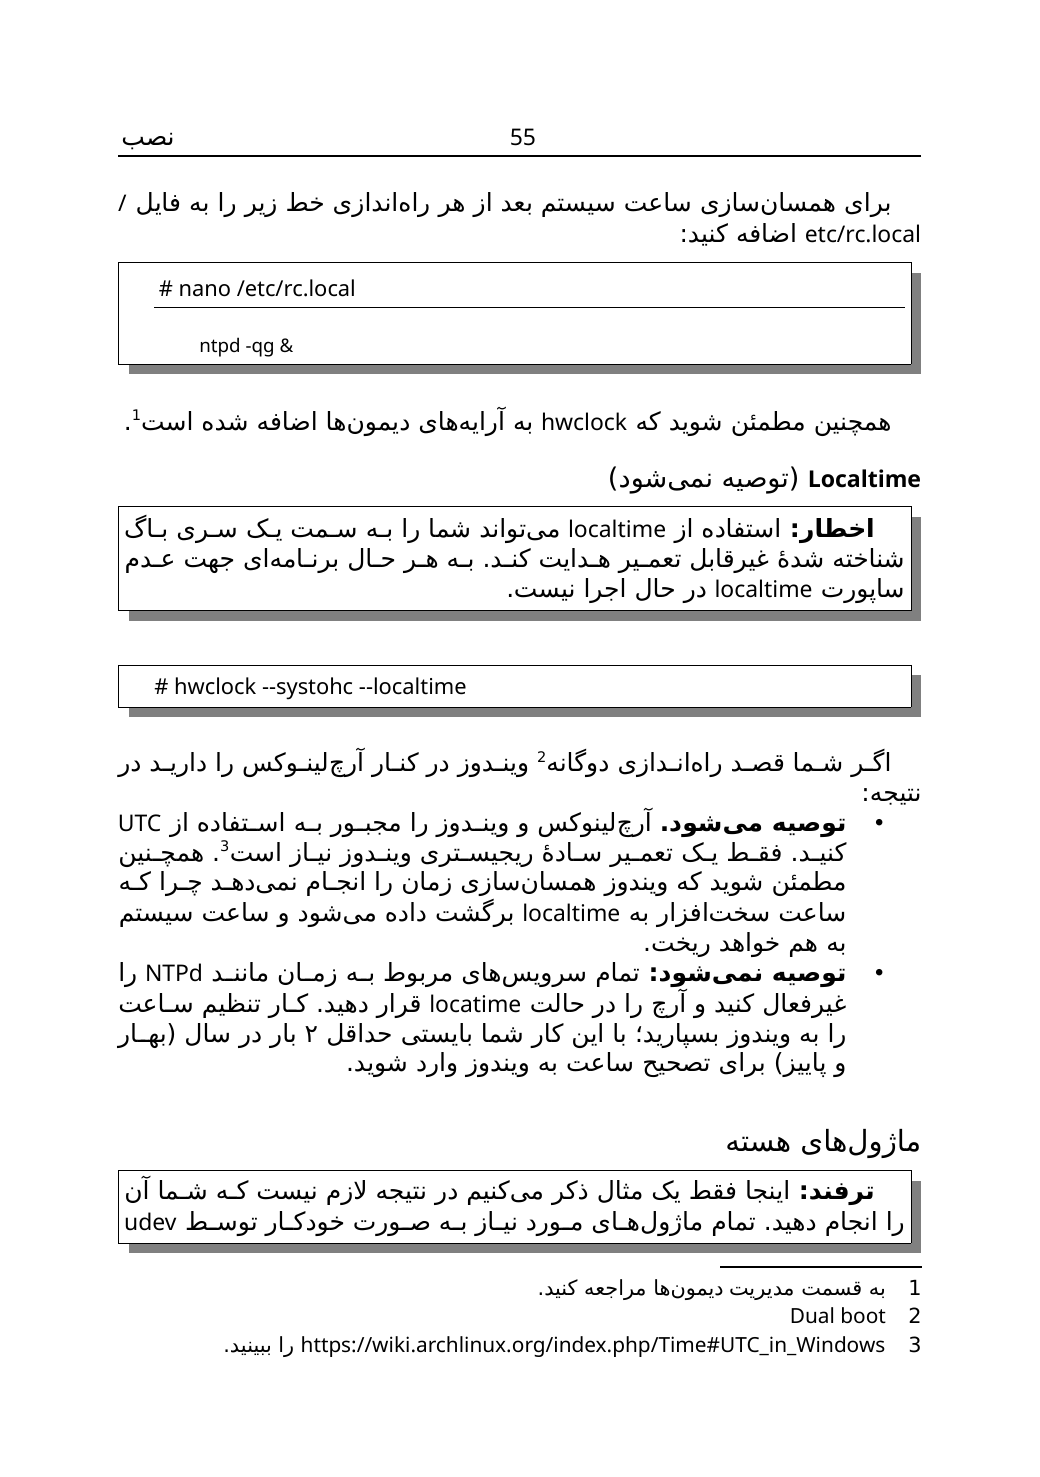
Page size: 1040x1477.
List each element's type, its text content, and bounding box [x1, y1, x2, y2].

text برای همسان‌سازی ساعت سیستم بعد از هر راه‌اندازی خط زیر را به فایل ‎/etc/rc.local اضافه کنید: [118, 187, 921, 249]
subtitle ماژول‌های هسته [118, 1124, 921, 1158]
text اگر شما قصد راه‌اندازی دوگانه ویندوز در کنار آرچ‌لینوکس را دارید در نتیجه: [118, 748, 921, 807]
table_header ترفند: اینجا فقط یک مثال ذکر می‌کنیم در نتیجه لازم نیست که شما آن را انجام دهید. تمام ماژول‌های مورد نیاز به صورت خودکار توسط udev بارگیری می‌شوند بنابراین شما به ندرت نیاز به اضافه کردن چیزی در اینجا خواهید داشت. تنها ماژول‌هایی را اضافه کنید که مطمئن هستید باید اضافه شوند. [119, 1171, 911, 1243]
list https://wiki.archlinux.org/index.php/Time#UTC_in_Windows را ببینید. [118, 1330, 921, 1358]
list توصیه می‌شود. آرچ‌لینوکس و ویندوز را مجبور به استفاده از UTC کنید. فقط یک تعمیر سادهٔ ریجیستری ویندوز نیاز است. همچنین مطمئن شوید که ویندوز همسان‌سازی زمان را انجام نمی‌دهد چرا که ساعت سخت‌افزار به localtime برگشت داده می‌شود و ساعت سیستم به هم خواهد ریخت. [118, 807, 884, 957]
list توصیه نمی‌شود: تمام سرویس‌های مربوط به زمان مانند NTPd را غیرفعال کنید و آرچ را در حالت locatime قرار دهید. کار تنظیم ساعت را به ویندوز بسپارید؛ با این کار شما بایستی حداقل ۲ بار در سال (بهار و پاییز) برای تصحیح ساعت به ویندوز وارد شوید. [118, 957, 884, 1078]
text به قسمت مدیریت دیمون‌ها مراجعه کنید. [118, 1273, 921, 1301]
table_header # nano ‎/etc/rc.local ntpd -qg & [119, 263, 911, 364]
subtitle Localtime (توصیه نمی‌شود) [118, 462, 921, 494]
table_header # hwclock --systohc --localtime [119, 666, 911, 707]
text همچنین مطمئن شوید که hwclock به آرایه‌های دیمون‌ها اضافه شده است. [118, 406, 921, 437]
text Dual boot [118, 1301, 921, 1330]
table_header اخطار: استفاده از localtime می‌تواند شما را به سمت یک سری باگ شناخته شدهٔ غیرقابل تعمیر هدایت کند. به هر حال برنامه‌ای جهت عدم ساپورت localtime در حال اجرا نیست. [119, 507, 911, 610]
